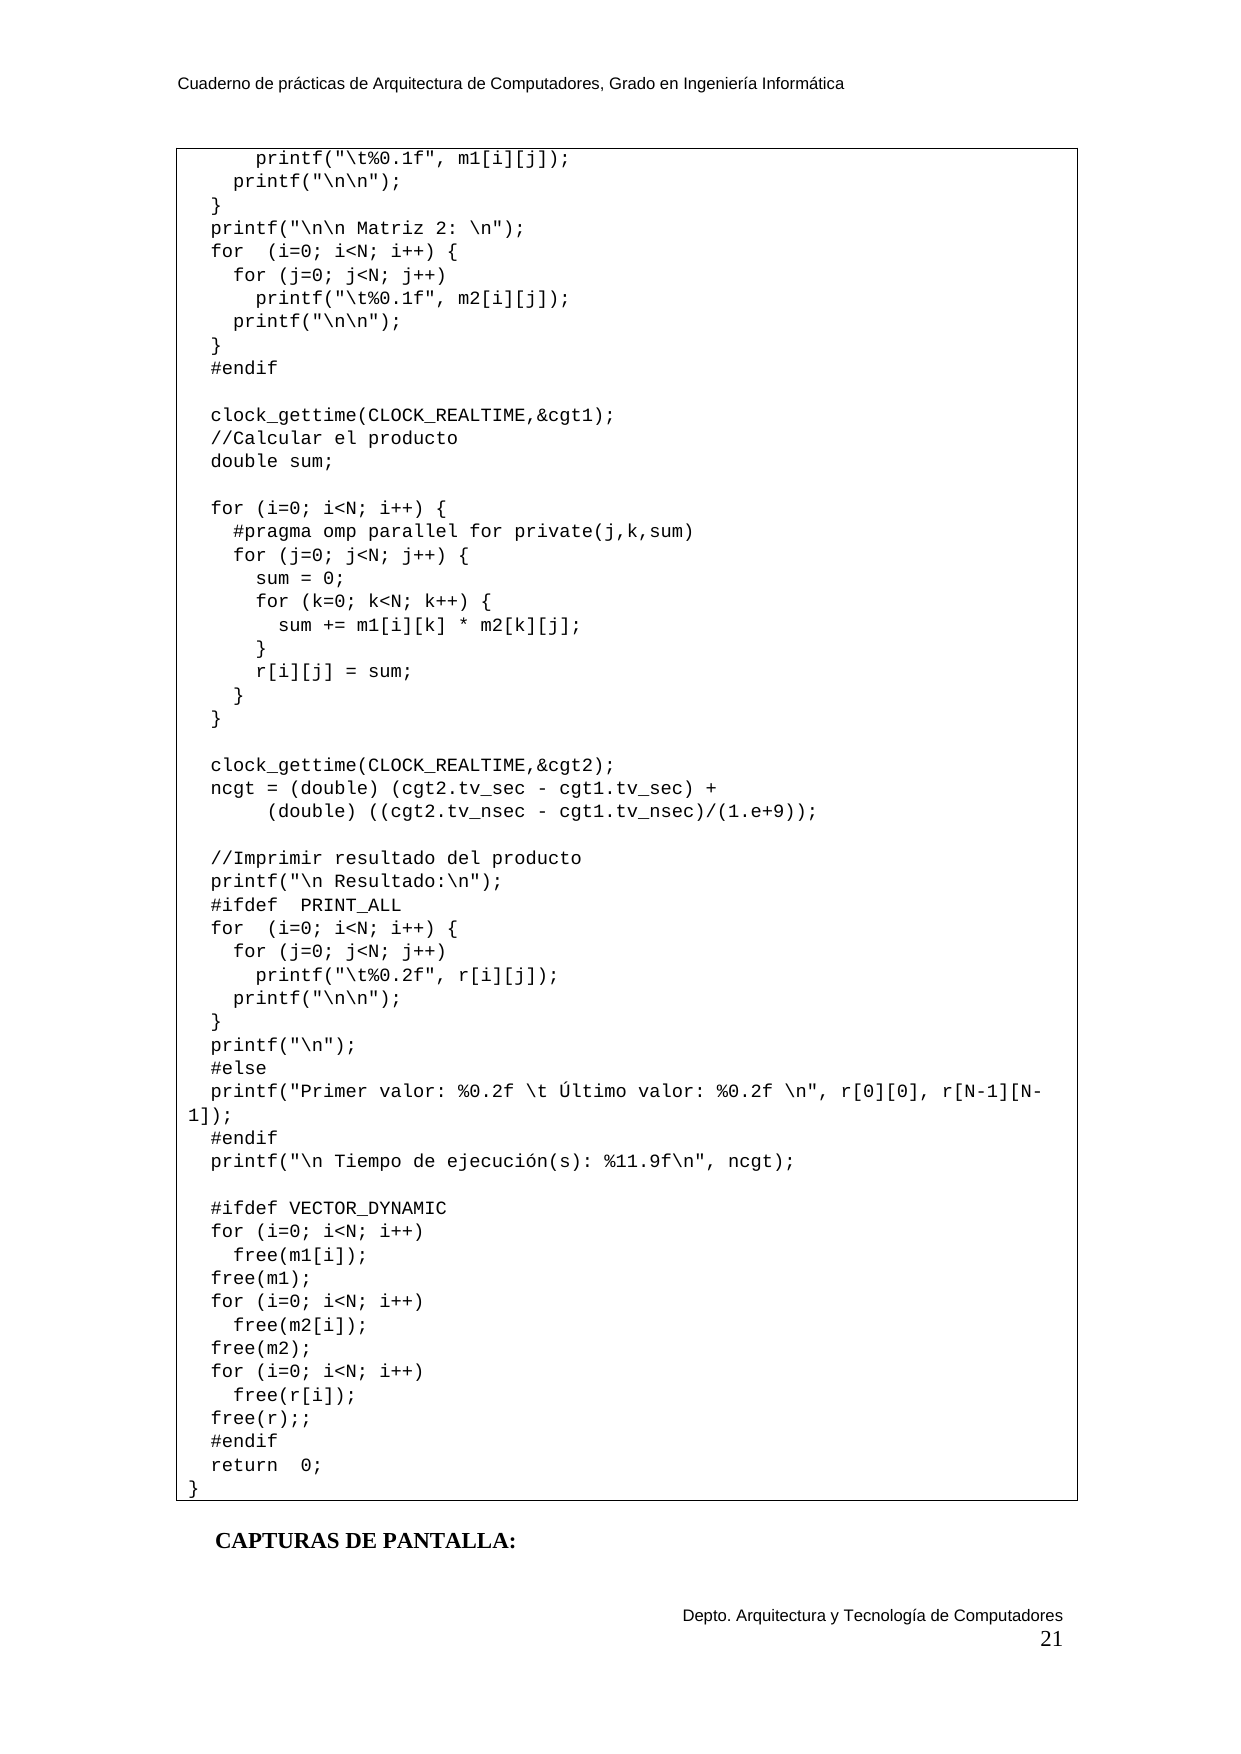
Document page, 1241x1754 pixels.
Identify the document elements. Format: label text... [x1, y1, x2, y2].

table_header printf("\t%0.1f", m1[i][j]); printf("\n\n"); } printf("\n\n Matriz 2: \n"); for (i=0; i<N; i++) { for (j=0; j<N; j++) printf("\t%0.1f", m2[i][j]); printf("\n\n"); } #endif clock_gettime(CLOCK_REALTIME,&cgt1); //Calcular el producto double sum; for (i=0; i<N; i++) { #pragma omp parallel for private(j,k,sum) for (j=0; j<N; j++) { sum = 0; for (k=0; k<N; k++) { sum += m1[i][k] * m2[k][j]; } r[i][j] = sum; } } clock_gettime(CLOCK_REALTIME,&cgt2); ncgt = (double) (cgt2.tv_sec - cgt1.tv_sec) + (double) ((cgt2.tv_nsec - cgt1.tv_nsec)/(1.e+9)); //Imprimir resultado del producto printf("\n Resultado:\n"); #ifdef PRINT_ALL for (i=0; i<N; i++) { for (j=0; j<N; j++) printf("\t%0.2f", r[i][j]); printf("\n\n"); } printf("\n"); #else printf("Primer valor: %0.2f \t Último valor: %0.2f \n", r[0][0], r[N-1][N-1]); #endif printf("\n Tiempo de ejecución(s): %11.9f\n", ncgt); #ifdef VECTOR_DYNAMIC for (i=0; i<N; i++) free(m1[i]); free(m1); for (i=0; i<N; i++) free(m2[i]); free(m2); for (i=0; i<N; i++) free(r[i]); free(r);; #endif return 0; } [177, 149, 1077, 1500]
text CAPTURAS DE PANTALLA: [215, 1527, 1063, 1554]
